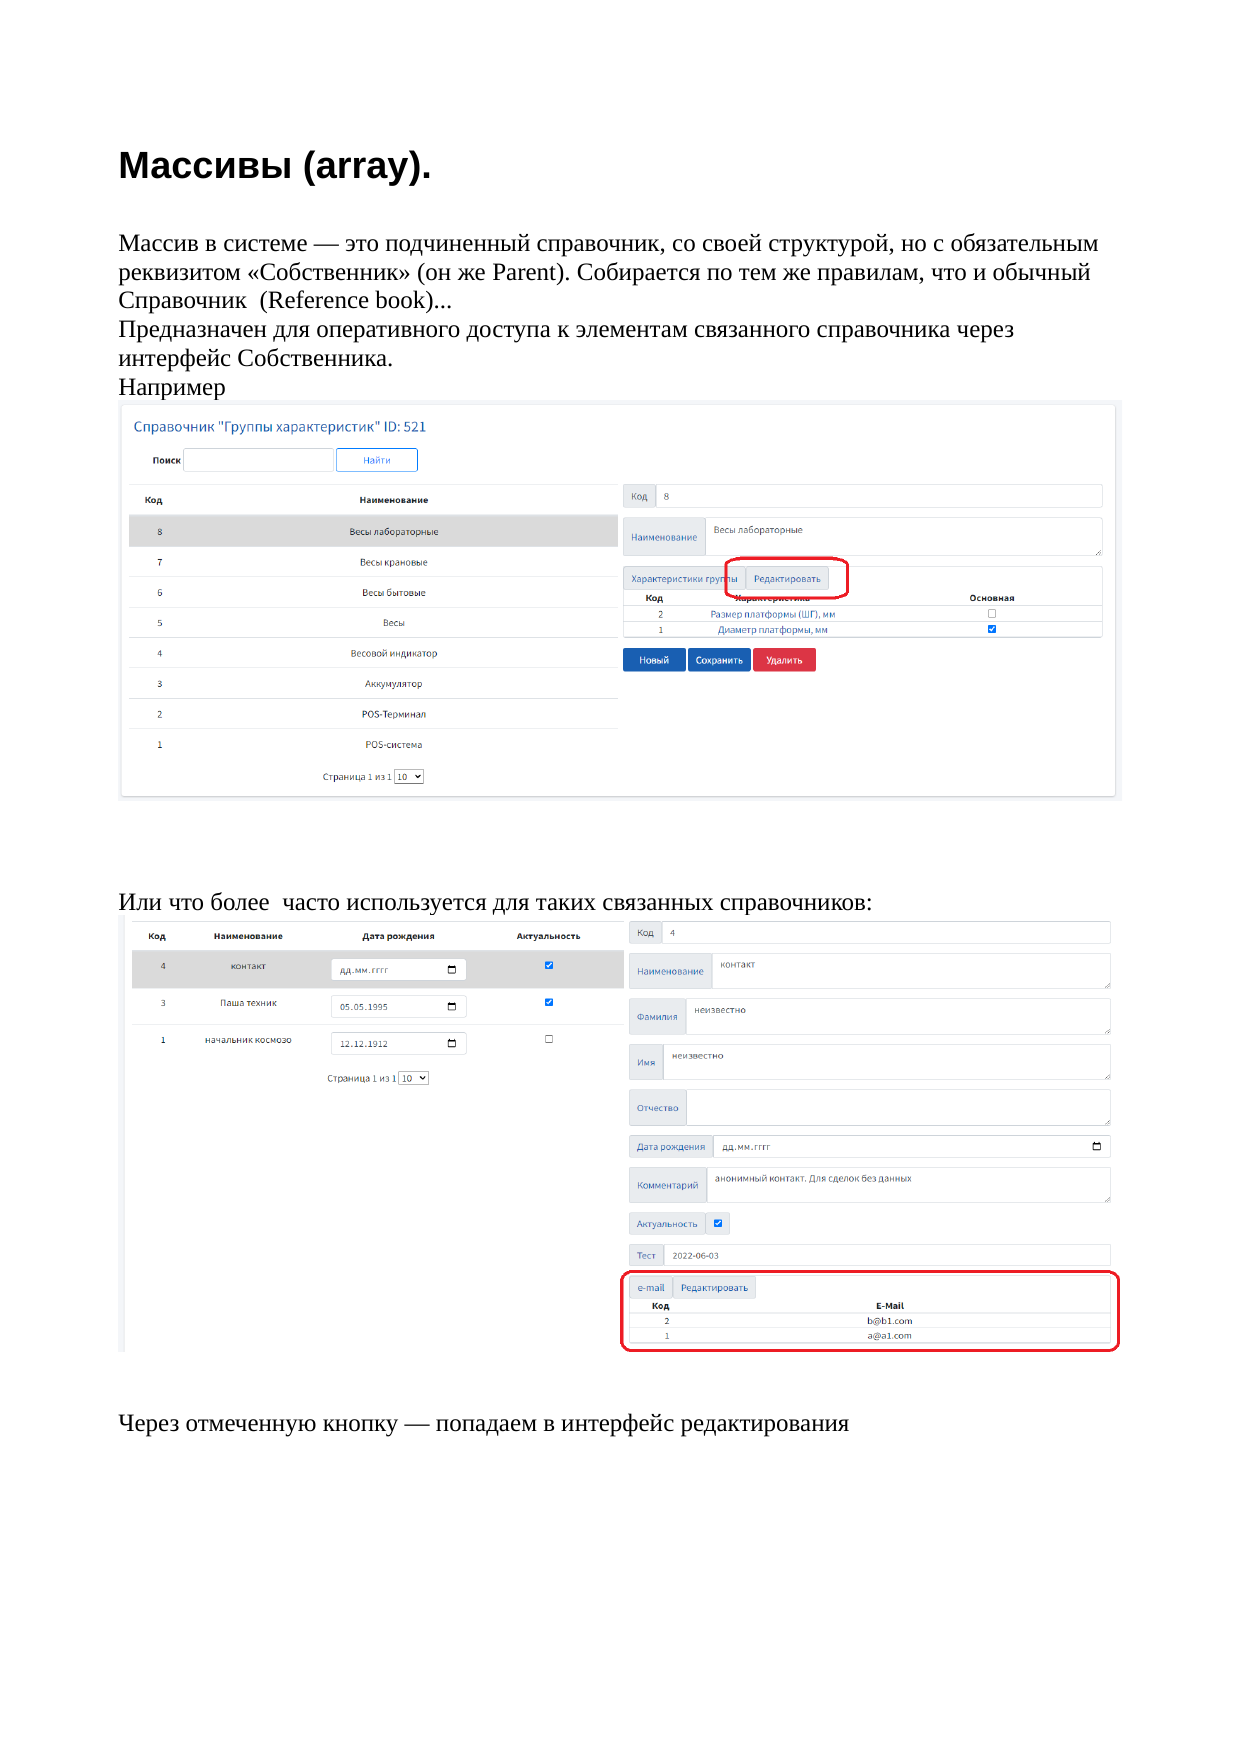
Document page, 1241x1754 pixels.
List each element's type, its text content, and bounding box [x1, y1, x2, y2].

text Или что более часто используется для таких связанных справочников: [118, 887, 1122, 915]
text Предназначен для оперативного доступа к элементам связанного справочника через интерфейс Собственника. [118, 314, 1122, 372]
subtitle Массивы (array). [118, 143, 1122, 187]
text Массив в системе — это подчиненный справочник, со своей структурой, но с обязательным реквизитом «Собственник» (он же Parent). Собирается по тем же правилам, что и обычный Справочник (Reference book)... [118, 228, 1122, 314]
text Например [118, 372, 1122, 400]
text Через отмеченную кнопку — попадаем в интерфейс редактирования [118, 1408, 1122, 1437]
